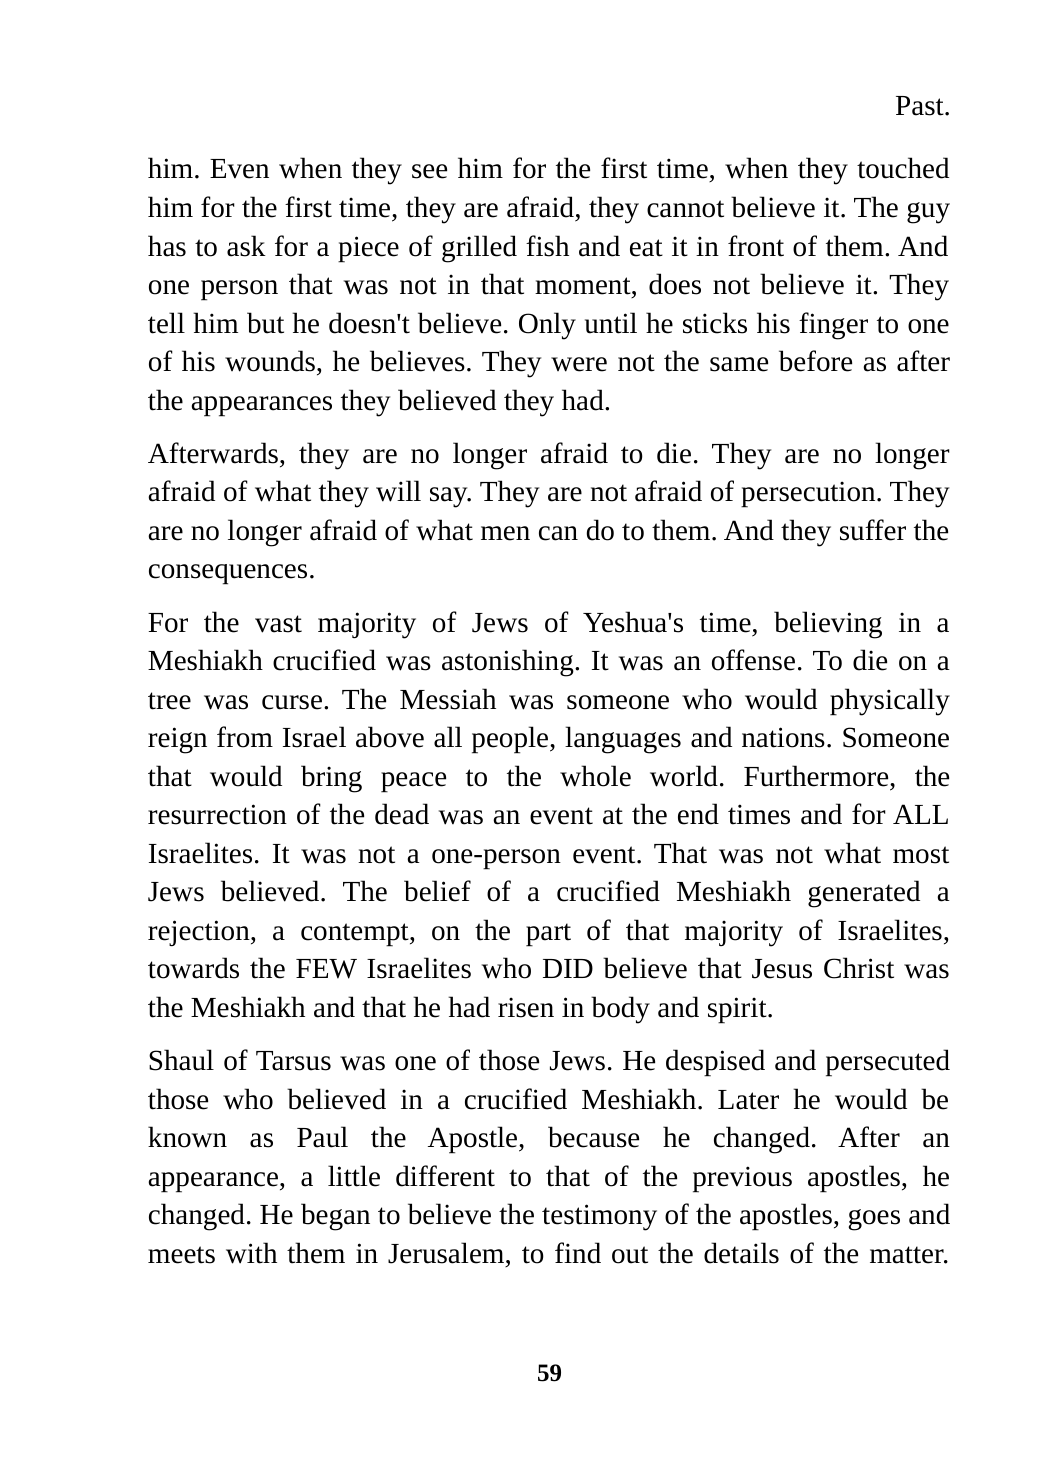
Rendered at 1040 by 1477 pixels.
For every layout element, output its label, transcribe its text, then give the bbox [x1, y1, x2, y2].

text Afterwards, they are no longer afraid to die. They are no longer afraid of what they will say. They are not afraid of persecution. They are no longer afraid of what men can do to them. And they suffer the consequences. [148, 436, 951, 585]
text Shaul of Tarsus was one of those Jews. He despised and persecuted those who believed in a crucified Meshiakh. Later he would be known as Paul the Apostle, because he changed. After an appearance, a little different to that of the previous apostles, he changed. He began to believe the testimony of the apostles, goes and meets with them in Jerusalem, to find out the details of the matter. [148, 1043, 951, 1269]
text him. Even when they see him for the first time, when they touched him for the first time, they are afraid, they cannot believe it. The guy has to ask for a piece of grilled fish and eat it in front of them. And one person that was not in that moment, does not believe it. They tell him but he doesn't believe. Only until he sticks his finger to one of his wounds, he believes. They were not the same before as after the appearances they believed they had. [148, 152, 951, 416]
text For the vast majority of Jews of Yeshua's time, believing in a Meshiakh crucified was astonishing. It was an offense. To die on a tree was curse. The Messiah was someone who would physically reign from Israel above all people, languages and nations. Someone that would bring peace to the whole world. Furthermore, the resurrection of the dead was an event at the end times and for ALL Israelites. It was not a one-person event. That was not what most Jews believed. The belief of a crucified Meshiakh generated a rejection, a contempt, on the part of that majority of Israelites, towards the FEW Israelites who DID believe that Jesus Christ was the Meshiakh and that he had risen in body and spirit. [148, 605, 951, 1024]
